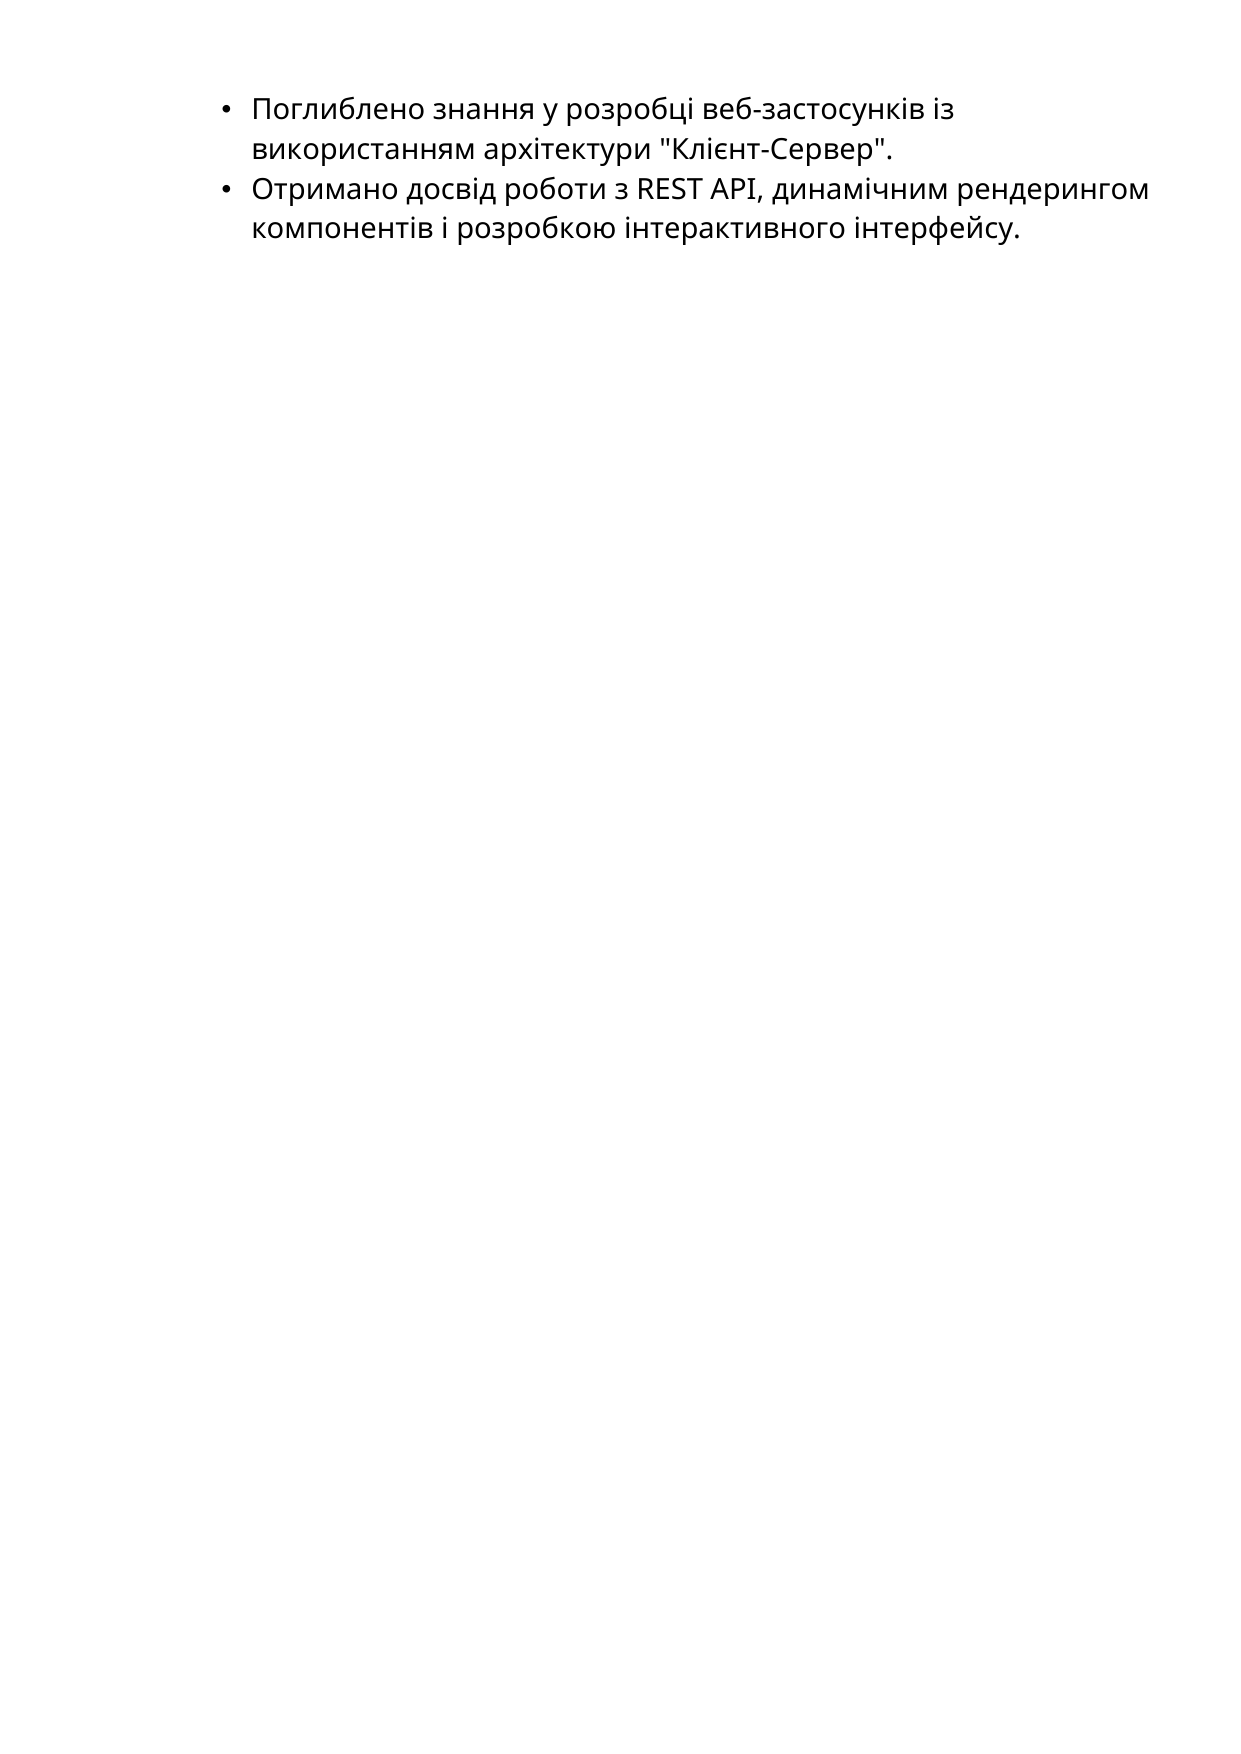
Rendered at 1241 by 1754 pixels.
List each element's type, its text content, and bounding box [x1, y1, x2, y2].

list Поглиблено знання у розробці веб-застосунків із використанням архітектури "Клієнт-Сервер". [221, 89, 1152, 168]
list Отримано досвід роботи з REST API, динамічним рендерингом компонентів і розробкою інтерактивного інтерфейсу. [221, 168, 1152, 247]
